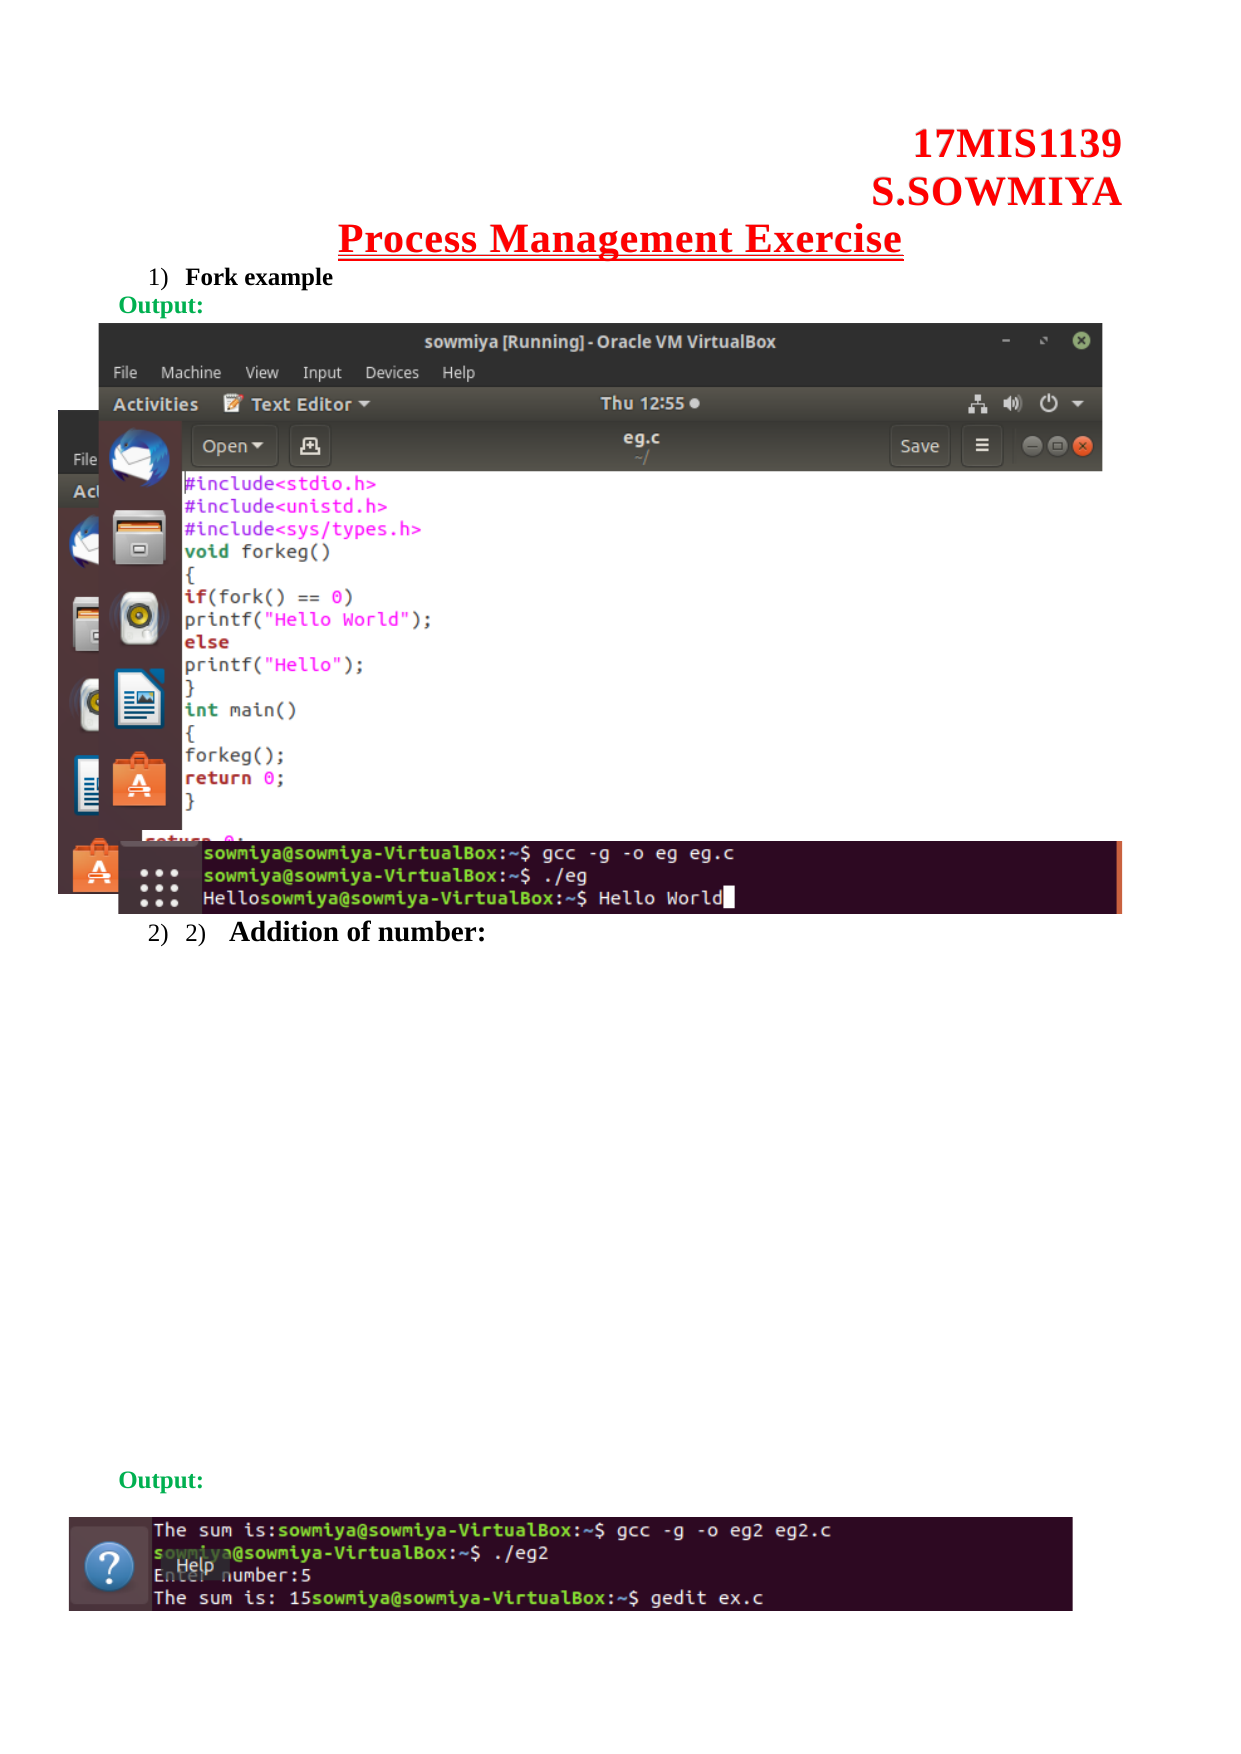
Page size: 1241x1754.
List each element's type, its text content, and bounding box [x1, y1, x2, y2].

text Output: [118, 1465, 1122, 1493]
list Fork example [148, 262, 1122, 291]
text 17MIS1139 [118, 118, 1122, 166]
text S.SOWMIYA [118, 166, 1122, 214]
text Process Management Exercise [118, 214, 1122, 262]
text Output: [118, 291, 1122, 319]
list [1063, 377, 1122, 841]
list Addition of number: [148, 914, 1122, 947]
